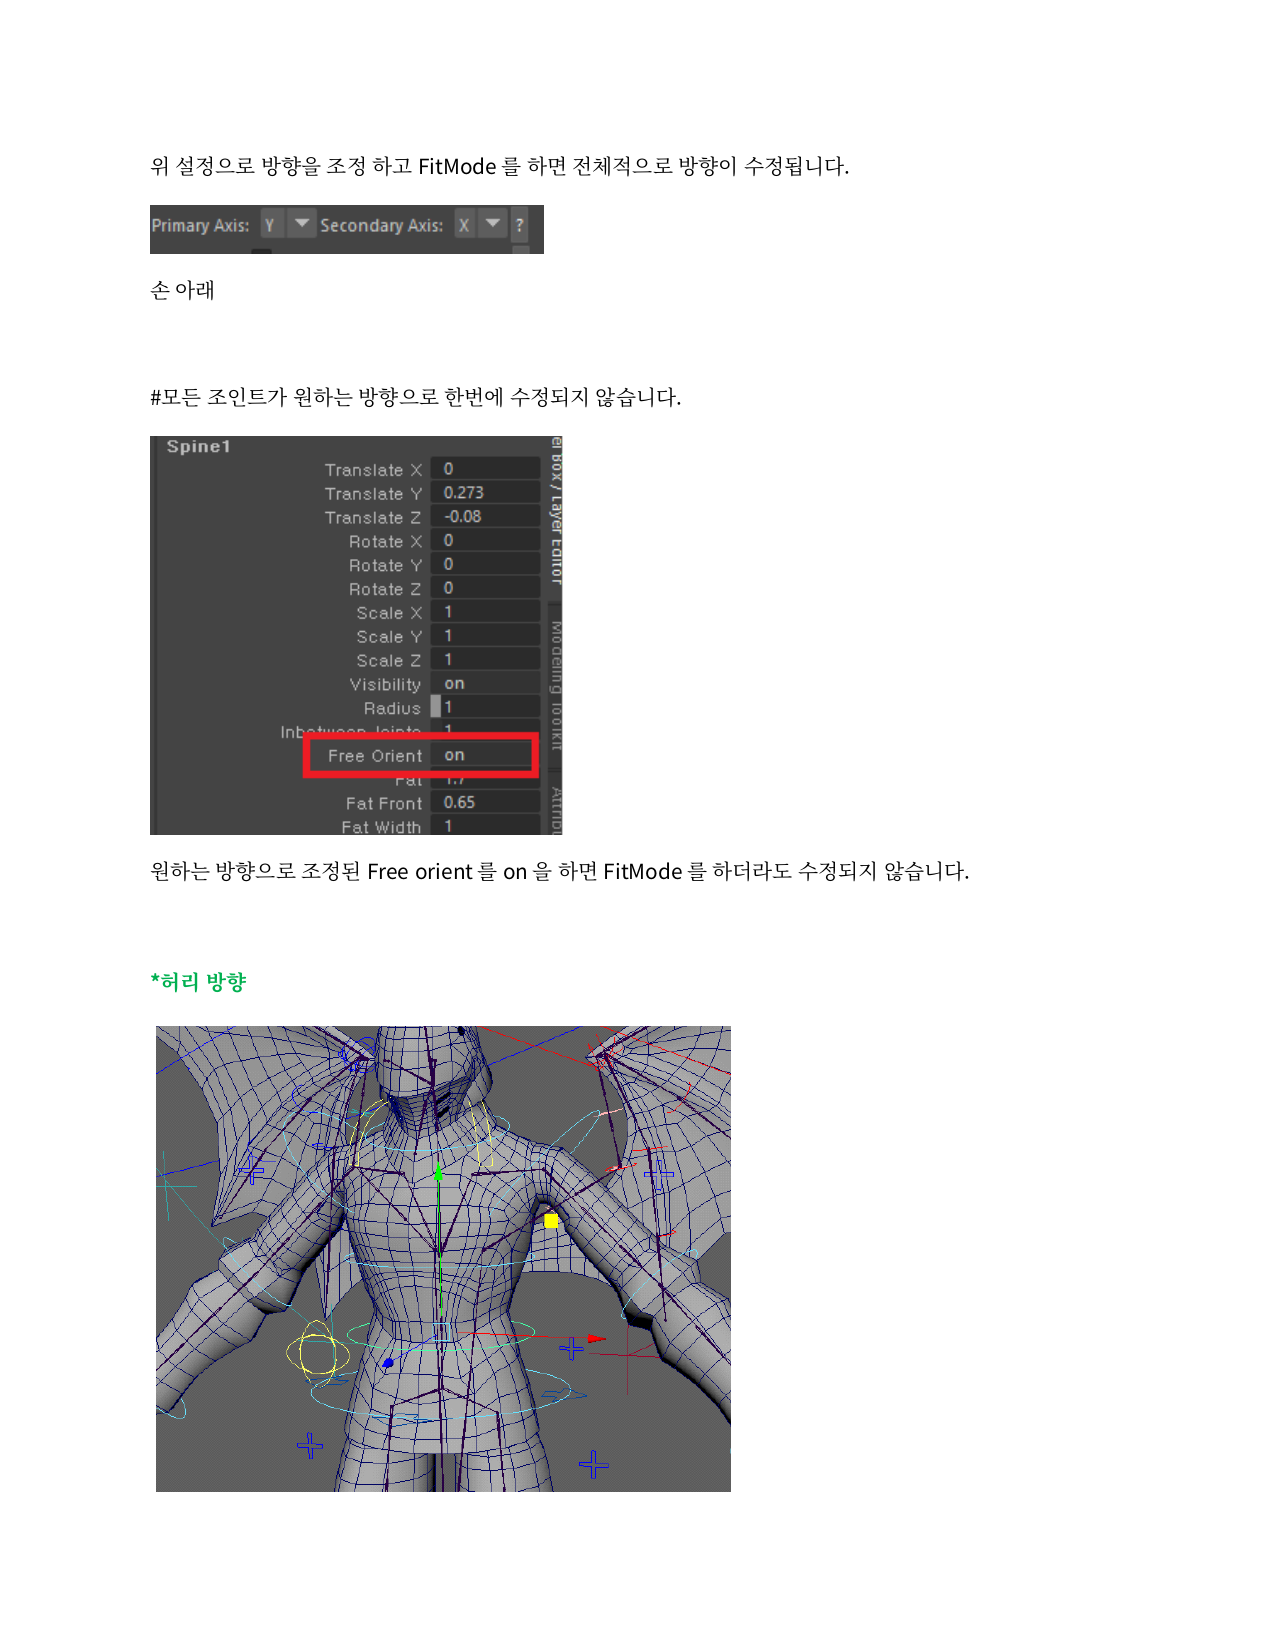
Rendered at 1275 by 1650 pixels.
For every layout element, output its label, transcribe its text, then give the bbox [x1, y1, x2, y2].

text 원하는 방향으로 조정된 Free orient를 on을 하면 FitMode를 하더라도 수정되지 않습니다. [150, 855, 1125, 885]
text *허리 방향 [150, 966, 1125, 996]
text 손 아래 [150, 275, 1125, 305]
text #모든 조인트가 원하는 방향으로 한번에 수정되지 않습니다. [150, 381, 1125, 411]
text 위 설정으로 방향을 조정 하고 FitMode를 하면 전체적으로 방향이 수정됩니다. [150, 150, 1125, 180]
